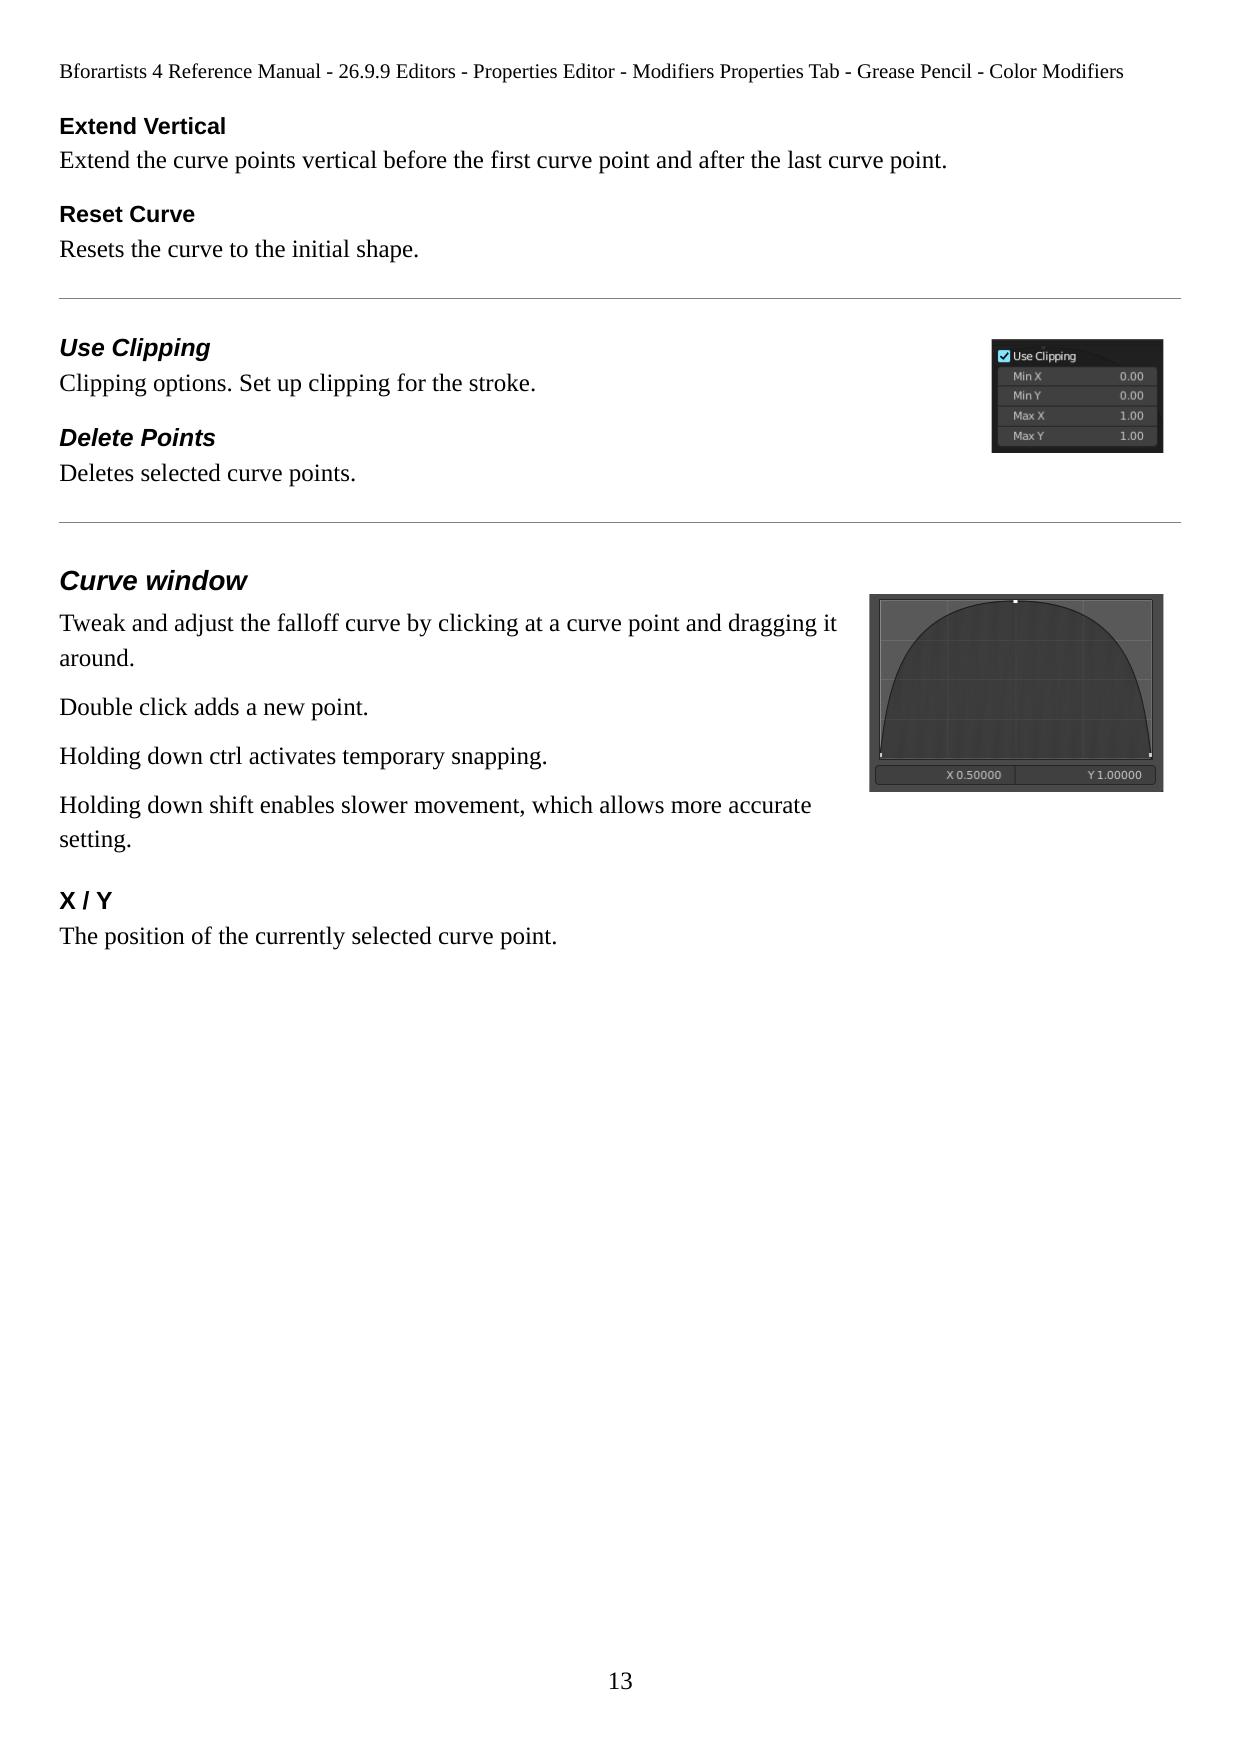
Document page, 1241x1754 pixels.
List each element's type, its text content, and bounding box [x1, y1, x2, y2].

subtitle Extend Vertical [59, 113, 1181, 139]
text The position of the currently selected curve point. [59, 921, 1181, 950]
text Clipping options. Set up clipping for the stroke. [59, 368, 991, 397]
subtitle Curve window [59, 564, 1181, 596]
text Holding down shift enables slower movement, which allows more accurate setting. [59, 790, 1181, 853]
text Holding down ctrl activates temporary snapping. [59, 741, 869, 770]
text Extend the curve points vertical before the first curve point and after the last curve point. [59, 146, 1181, 174]
picture [869, 594, 1164, 792]
text Double click adds a new point. [59, 692, 869, 721]
subtitle Use Clipping [59, 333, 1181, 362]
subtitle [1164, 423, 1181, 452]
text Tweak and adjust the falloff curve by clicking at a curve point and dragging it around. [59, 608, 869, 672]
subtitle Reset Curve [59, 201, 1181, 228]
subtitle X / Y [59, 886, 1181, 915]
text Deletes selected curve points. [59, 458, 1181, 487]
text Resets the curve to the initial shape. [59, 234, 1181, 263]
picture [991, 339, 1164, 453]
subtitle Delete Points [59, 423, 991, 452]
